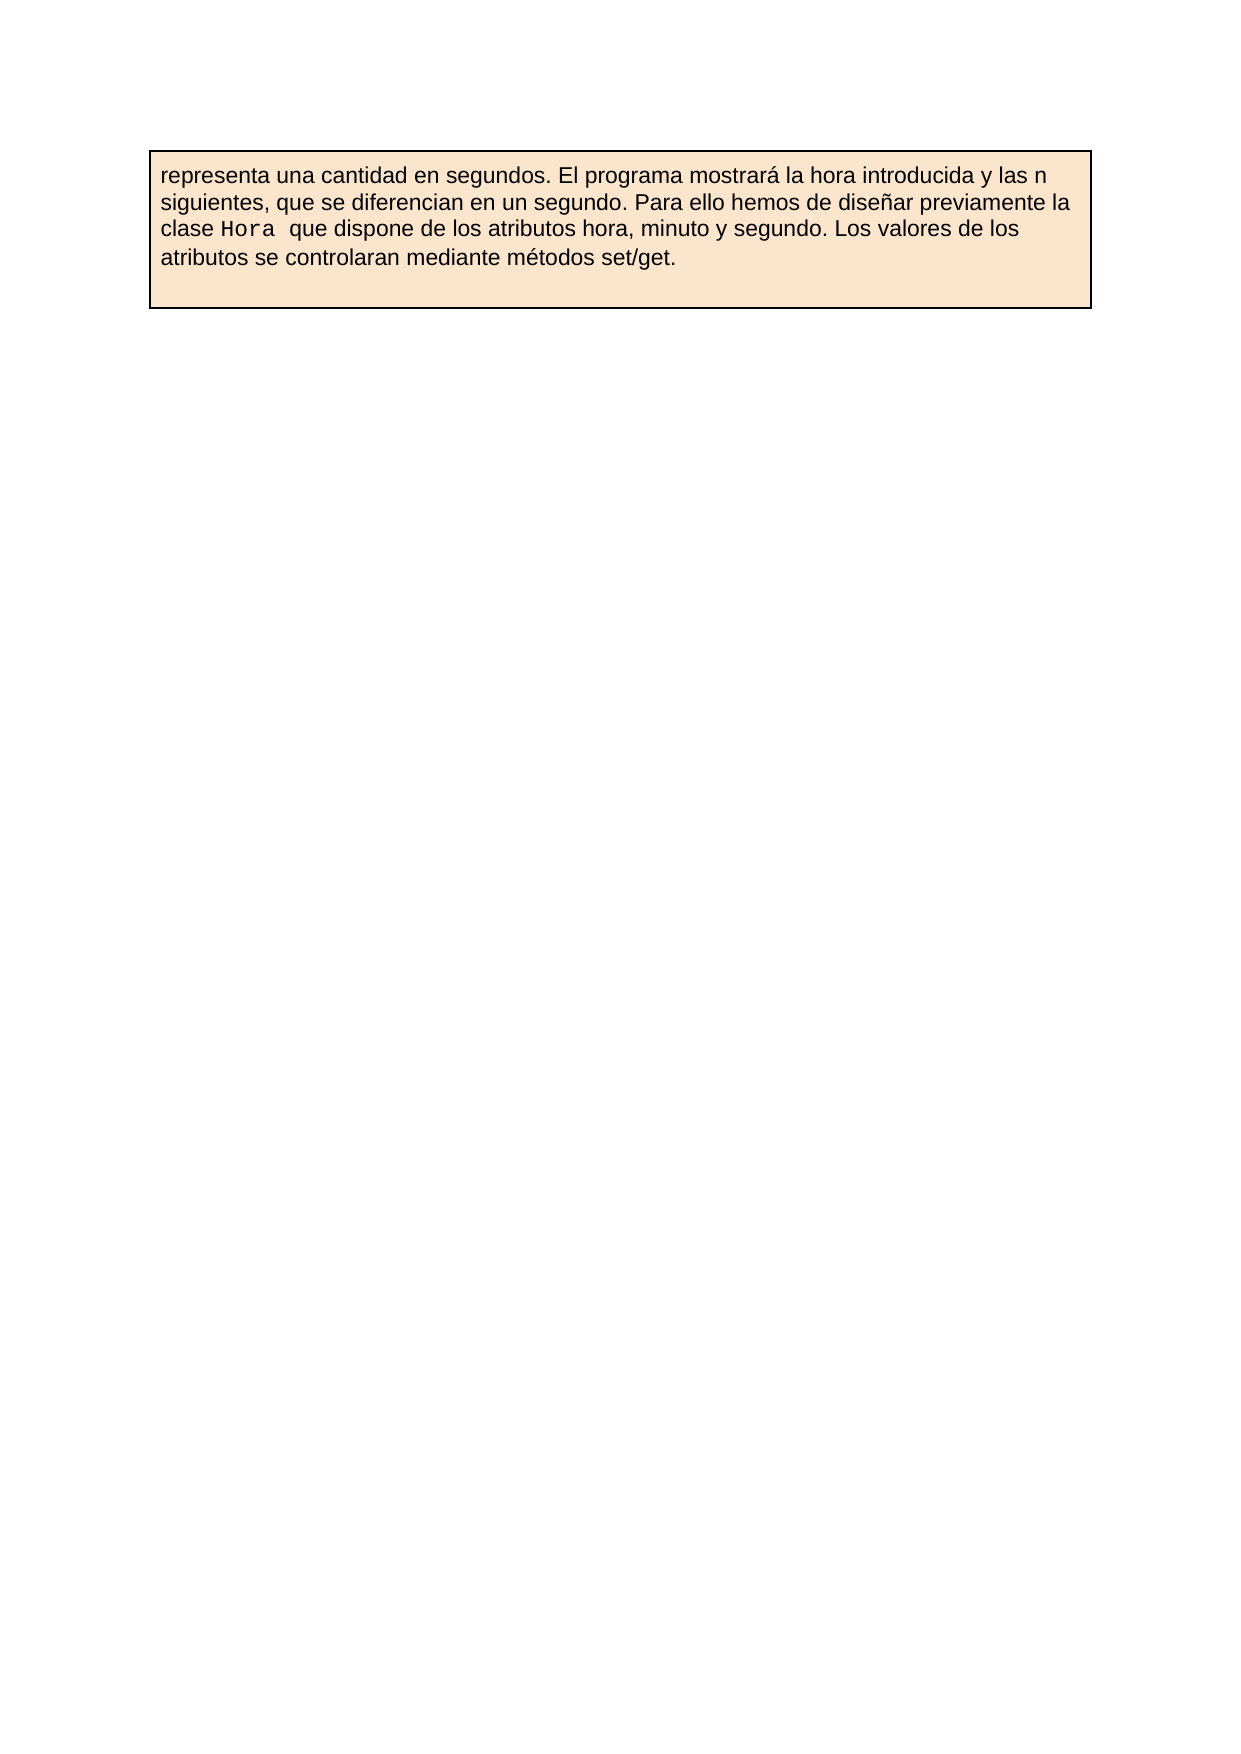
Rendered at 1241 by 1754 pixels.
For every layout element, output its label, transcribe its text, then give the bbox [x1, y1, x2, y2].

table_header E0704. Todas las cuentas corrientes con las que se va a trabajar pertenecen al mismo banco. Añadir un atributo que almacene el nombre del banco (que es único) en la clase CuentaCorriente. Diseñar un método que permita recuperar y modificar el nombre del banco (al que pertenecen todas las cuentas corrientes) E0705. Existen gestores que administran las cuentas bancarias y atienden a sus propietarios. Cada cuenta, en caso de tenerlo, cuenta con un único gestor. Diseñar la clase Gestor de la que interesa guardar du nombre, teléfono y el importe máximo autorizado con el que pueden operar. Con respecto a los gestores, existen las siguientes restricciones: Un gestor tendrá siempre un hombre y un teléfono. Si no se asigna, el importe máximo autorizado por operación será de 10000 euros. Un gestor, una vez asignado, no podrá cambiar su número de teléfono. Y todo el mundo podrá consultarlo. El nombre será público y el importe máximo solo será visible por clases vecinas. Modificar la clase CuentaCorriente para que pueda disponer de un objeto Gestor. Escribir los métodos necesarios. Amplía: Crea un método en la clase Gestor para mostrar su información. Amplía el método mostrar() de la CuentaCorriente para que muestre la información del Gestor si lo tiene. Invoca para ello el método mostrar() de la clase Gestor siempre que el atributo gestor sea distinto de null, o provocará una excepción.. Controla que el programa no genere una excepción al mostrar los datos de una Cuenta corriente que no tenga Gestor asignado. Implementa en la clase CuentaCorriente dos métodos para transferir dinero de una cuenta a otra: uno estático y otro de instancia. Ambos devolverán true si la transferencia ha tenido éxito y false en caso de que la cuenta de origen no tenga saldo suficiente. Prueba los métodos con el siguiente programa principal: Haz que los atributos de sean privados para no poder acceder directamente. E0706. Escribir un programa que lea por teclado una hora cualquiera y un número n que representa una cantidad en segundos. El programa mostrará la hora introducida y las n siguientes, que se diferencian en un segundo. Para ello hemos de diseñar previamente la clase Hora que dispone de los atributos hora, minuto y segundo. Los valores de los atributos se controlaran mediante métodos set/get. [151, 152, 1090, 307]
